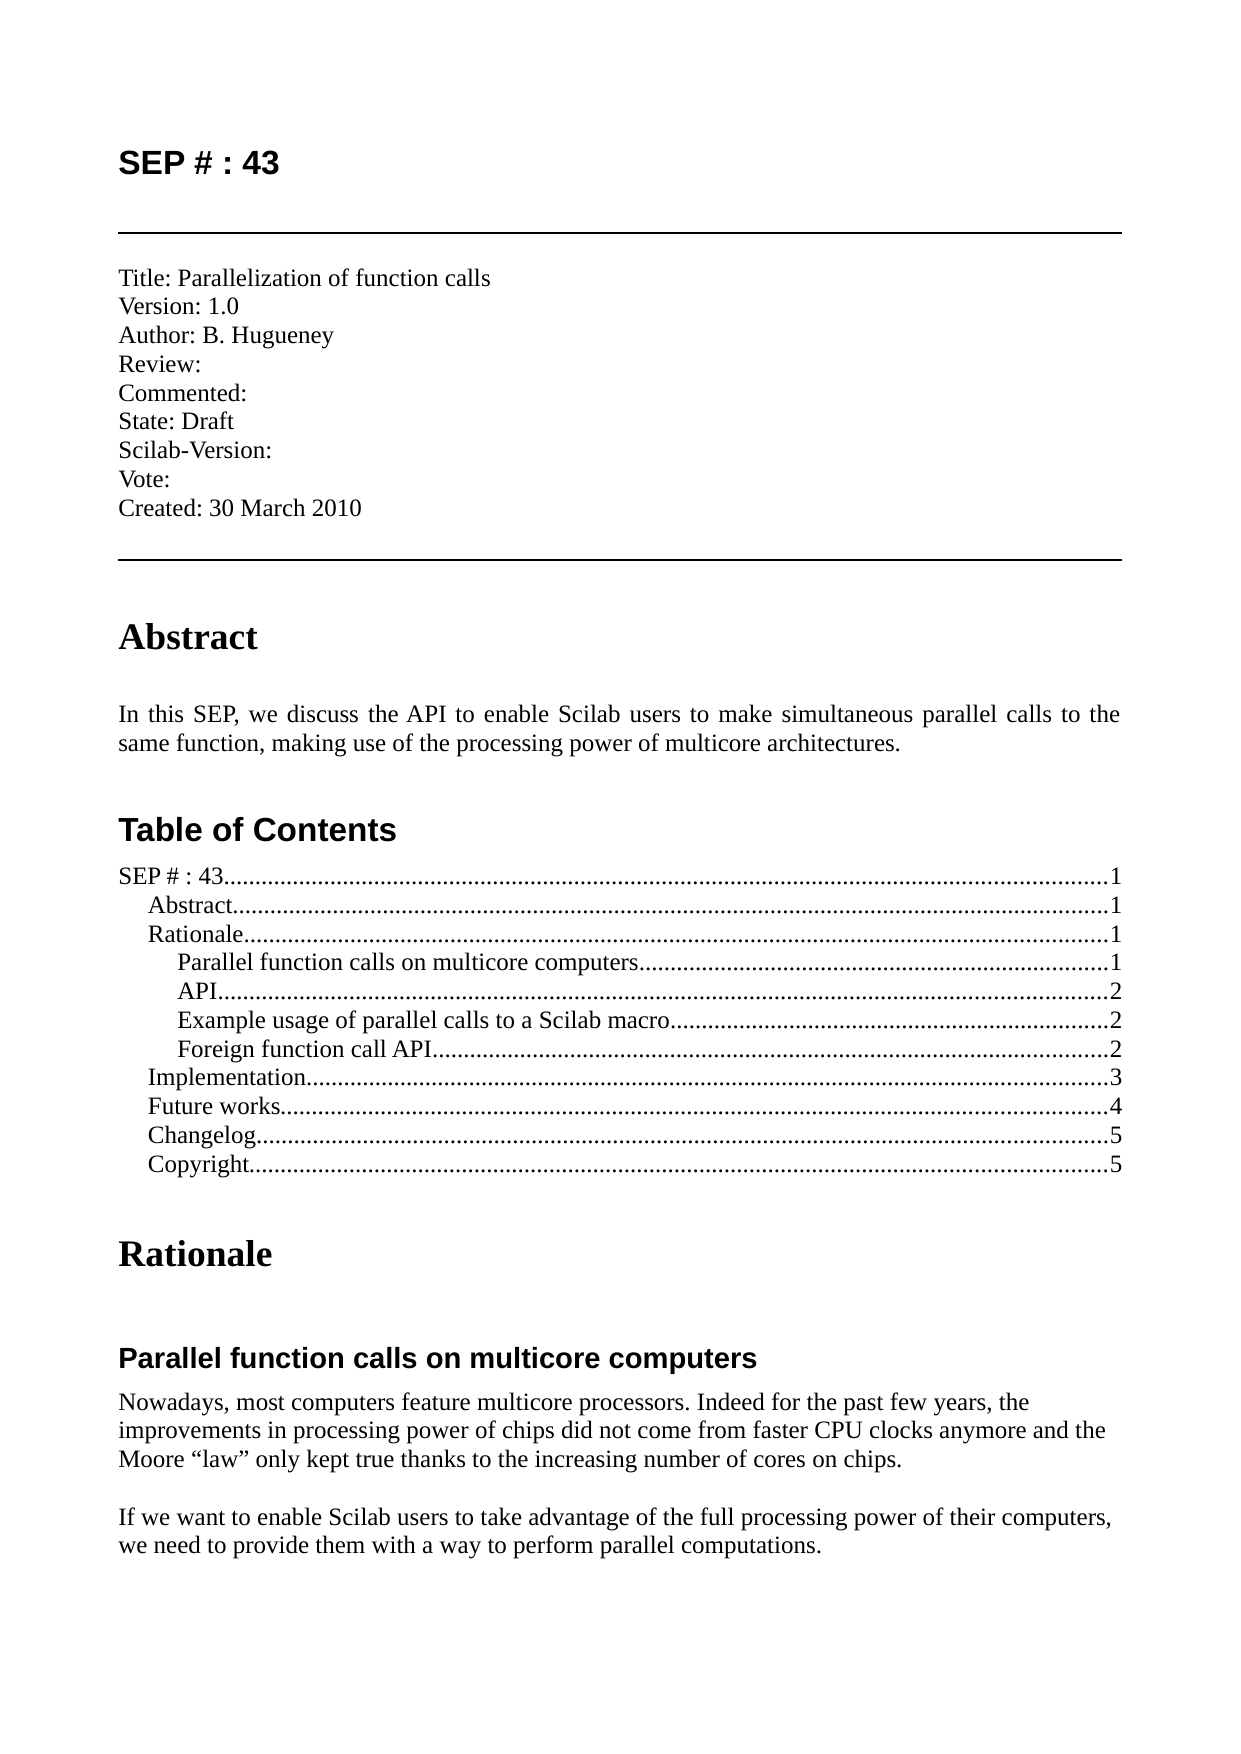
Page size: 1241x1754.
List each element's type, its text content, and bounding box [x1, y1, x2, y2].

subtitle Abstract [118, 615, 1122, 658]
text Abstract 1 [148, 890, 1122, 919]
text In this SEP, we discuss the API to enable Scilab users to make simultaneous parallel calls to the same function, making use of the processing power of multicore architectures. [118, 699, 1122, 757]
text Future works 4 [148, 1091, 1122, 1120]
text Created: 30 March 2010 [118, 493, 1122, 521]
subtitle Table of Contents [118, 810, 1122, 849]
text Commented: [118, 378, 1122, 406]
subtitle Rationale [118, 1231, 1122, 1274]
text If we want to enable Scilab users to take advantage of the full processing power of their computers, we need to provide them with a way to perform parallel computations. [118, 1502, 1122, 1559]
text Example usage of parallel calls to a Scilab macro 2 [177, 1005, 1122, 1034]
text Changelog 5 [148, 1120, 1122, 1149]
text Copyright 5 [148, 1149, 1122, 1177]
text Nowadays, most computers feature multicore processors. Indeed for the past few years, the improvements in processing power of chips did not come from faster CPU clocks anymore and the Moore “law” only kept true thanks to the increasing number of cores on chips. [118, 1387, 1122, 1473]
subtitle Parallel function calls on multicore computers [118, 1341, 1122, 1374]
text Vote: [118, 464, 1122, 493]
text State: Draft [118, 406, 1122, 435]
text API 2 [177, 976, 1122, 1005]
text Implementation 3 [148, 1062, 1122, 1091]
text Parallel function calls on multicore computers 1 [177, 947, 1122, 976]
text Review: [118, 349, 1122, 378]
text Title: Parallelization of function calls [118, 263, 1122, 291]
text Version: 1.0 [118, 291, 1122, 320]
text SEP # : 43 1 [118, 861, 1122, 890]
text Rationale 1 [148, 919, 1122, 947]
subtitle SEP # : 43 [118, 143, 1122, 182]
text Foreign function call API 2 [177, 1034, 1122, 1062]
text Author: B. Hugueney [118, 320, 1122, 349]
text Scilab-Version: [118, 435, 1122, 464]
